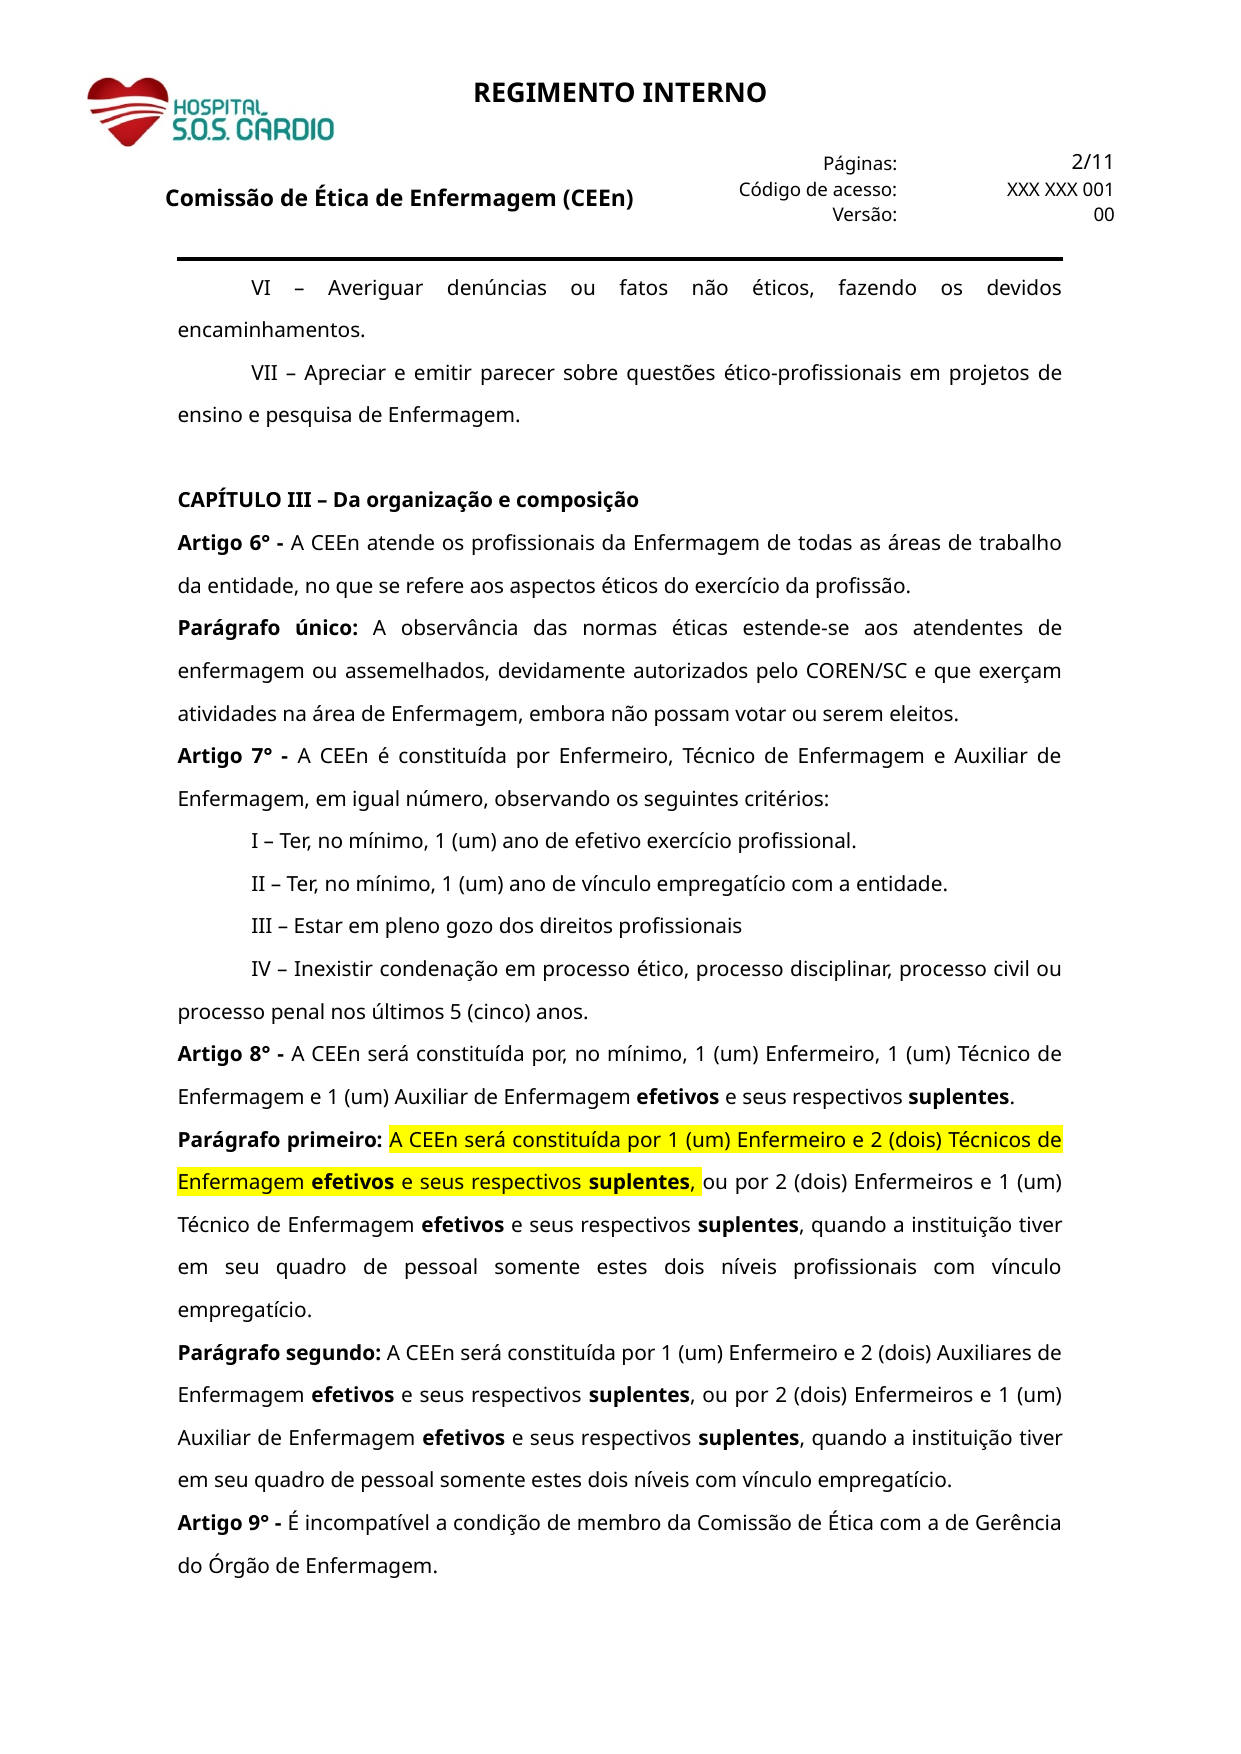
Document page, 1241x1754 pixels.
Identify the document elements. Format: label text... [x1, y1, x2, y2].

text II – Ter, no mínimo, 1 (um) ano de vínculo empregatício com a entidade. [177, 869, 1063, 897]
text III – Estar em pleno gozo dos direitos profissionais [177, 912, 1063, 940]
text I – Ter, no mínimo, 1 (um) ano de efetivo exercício profissional. [177, 826, 1063, 855]
text Parágrafo primeiro: A CEEn será constituída por 1 (um) Enfermeiro e 2 (dois) Técnicos de Enfermagem efetivos e seus respectivos suplentes, ou por 2 (dois) Enfermeiros e 1 (um) Técnico de Enfermagem efetivos e seus respectivos suplentes, quando a instituição tiver em seu quadro de pessoal somente estes dois níveis profissionais com vínculo empregatício. [177, 1125, 1063, 1323]
text Artigo 6° - A CEEn atende os profissionais da Enfermagem de todas as áreas de trabalho da entidade, no que se refere aos aspectos éticos do exercício da profissão. [177, 528, 1063, 599]
text VII – Apreciar e emitir parecer sobre questões ético-profissionais em projetos de ensino e pesquisa de Enfermagem. [177, 358, 1063, 429]
text Parágrafo segundo: A CEEn será constituída por 1 (um) Enfermeiro e 2 (dois) Auxiliares de Enfermagem efetivos e seus respectivos suplentes, ou por 2 (dois) Enfermeiros e 1 (um) Auxiliar de Enfermagem efetivos e seus respectivos suplentes, quando a instituição tiver em seu quadro de pessoal somente estes dois níveis com vínculo empregatício. [177, 1338, 1063, 1494]
text IV – Inexistir condenação em processo ético, processo disciplinar, processo civil ou processo penal nos últimos 5 (cinco) anos. [177, 954, 1063, 1025]
text Artigo 8° - A CEEn será constituída por, no mínimo, 1 (um) Enfermeiro, 1 (um) Técnico de Enfermagem e 1 (um) Auxiliar de Enfermagem efetivos e seus respectivos suplentes. [177, 1039, 1063, 1111]
text VI – Averiguar denúncias ou fatos não éticos, fazendo os devidos encaminhamentos. [177, 273, 1063, 344]
text Parágrafo único: A observância das normas éticas estende-se aos atendentes de enfermagem ou assemelhados, devidamente autorizados pelo COREN/SC e que exerçam atividades na área de Enfermagem, embora não possam votar ou serem eleitos. [177, 613, 1063, 727]
text Artigo 9° - É incompatível a condição de membro da Comissão de Ética com a de Gerência do Órgão de Enfermagem. [177, 1508, 1063, 1579]
text CAPÍTULO III – Da organização e composição [177, 486, 1063, 514]
picture [80, 73, 338, 149]
text Artigo 7° - A CEEn é constituída por Enfermeiro, Técnico de Enfermagem e Auxiliar de Enfermagem, em igual número, observando os seguintes critérios: [177, 741, 1063, 812]
